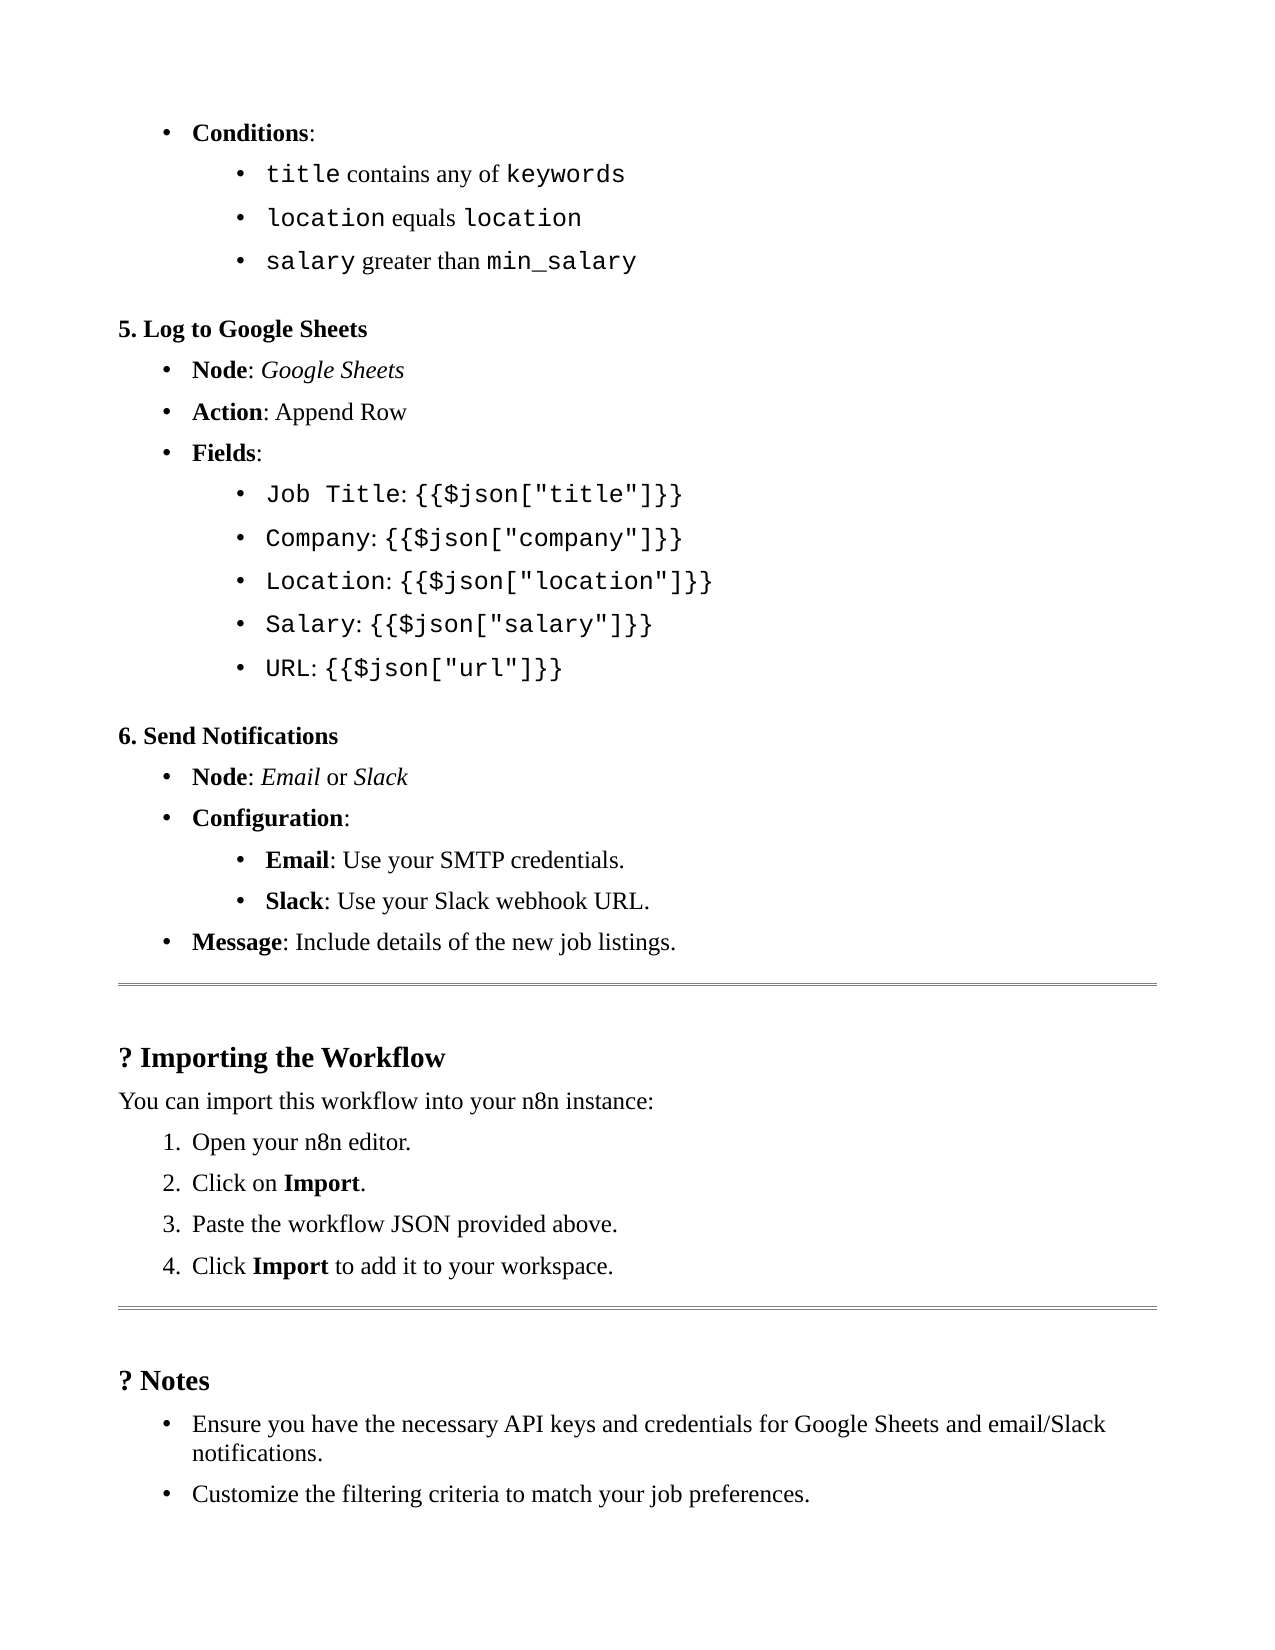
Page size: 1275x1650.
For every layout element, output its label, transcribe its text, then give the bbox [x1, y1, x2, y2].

list Slack: Use your Slack webhook URL. [236, 886, 1157, 915]
list Company: {{$json["company"]}} [236, 523, 1157, 553]
list Message: Include details of the new job listings. [162, 927, 1157, 956]
list Conditions: [162, 118, 1157, 147]
subtitle ? Importing the Workflow [118, 1040, 1157, 1073]
list Click on Import. [162, 1168, 1157, 1197]
list Fields: [162, 438, 1157, 467]
list location equals location [236, 203, 1157, 233]
list Job Title: {{$json["title"]}} [236, 479, 1157, 510]
list Salary: {{$json["salary"]}} [236, 609, 1157, 640]
list Paste the workflow JSON provided above. [162, 1209, 1157, 1238]
subtitle 6. Send Notifications [118, 721, 1157, 750]
subtitle 5. Log to Google Sheets [118, 314, 1157, 343]
list Click Import to add it to your workspace. [162, 1251, 1157, 1279]
subtitle ? Notes [118, 1363, 1157, 1397]
list Email: Use your SMTP credentials. [236, 845, 1157, 873]
list Node: Email or Slack [162, 762, 1157, 791]
list Ensure you have the necessary API keys and credentials for Google Sheets and email/Slack notifications. [162, 1409, 1157, 1467]
list Configuration: [162, 803, 1157, 832]
text You can import this workflow into your n8n instance: [118, 1086, 1157, 1114]
list salary greater than min_salary [236, 246, 1157, 277]
list Location: {{$json["location"]}} [236, 566, 1157, 597]
list Node: Google Sheets [162, 356, 1157, 384]
list title contains any of keywords [236, 159, 1157, 190]
list Action: Append Row [162, 397, 1157, 426]
list Open your n8n editor. [162, 1127, 1157, 1156]
list URL: {{$json["url"]}} [236, 653, 1157, 683]
list Customize the filtering criteria to match your job preferences. [162, 1479, 1157, 1508]
